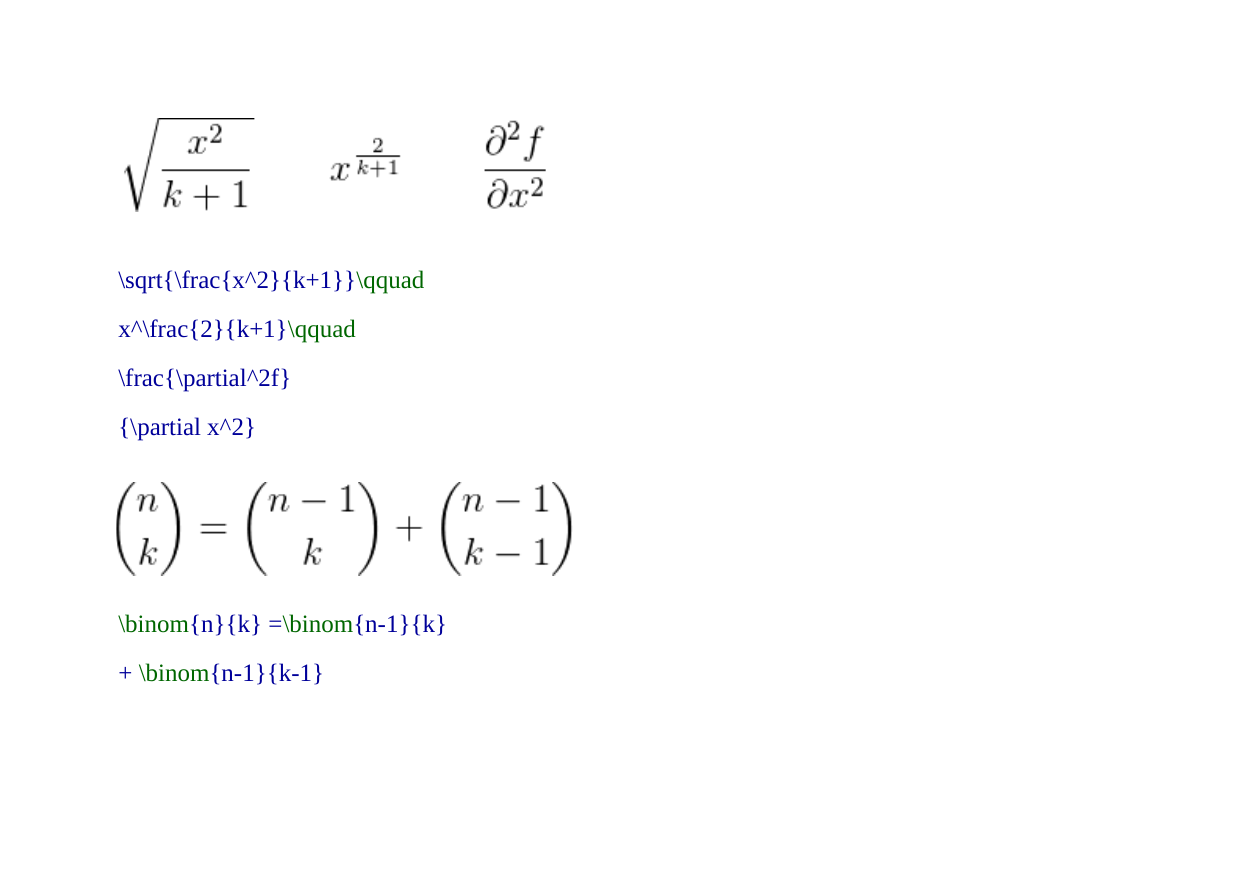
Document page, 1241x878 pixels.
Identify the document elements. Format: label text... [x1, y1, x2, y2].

picture [123, 118, 546, 212]
text \binom{n}{k} =\binom{n-1}{k} [118, 609, 1122, 637]
picture [116, 482, 573, 576]
text {\partial x^2} [118, 412, 1122, 441]
text \sqrt{\frac{x^2}{k+1}}\qquad [118, 265, 1122, 294]
text + \binom{n-1}{k-1} [118, 658, 1122, 687]
text x^\frac{2}{k+1}\qquad [118, 314, 1122, 343]
text \frac{\partial^2f} [118, 363, 1122, 392]
